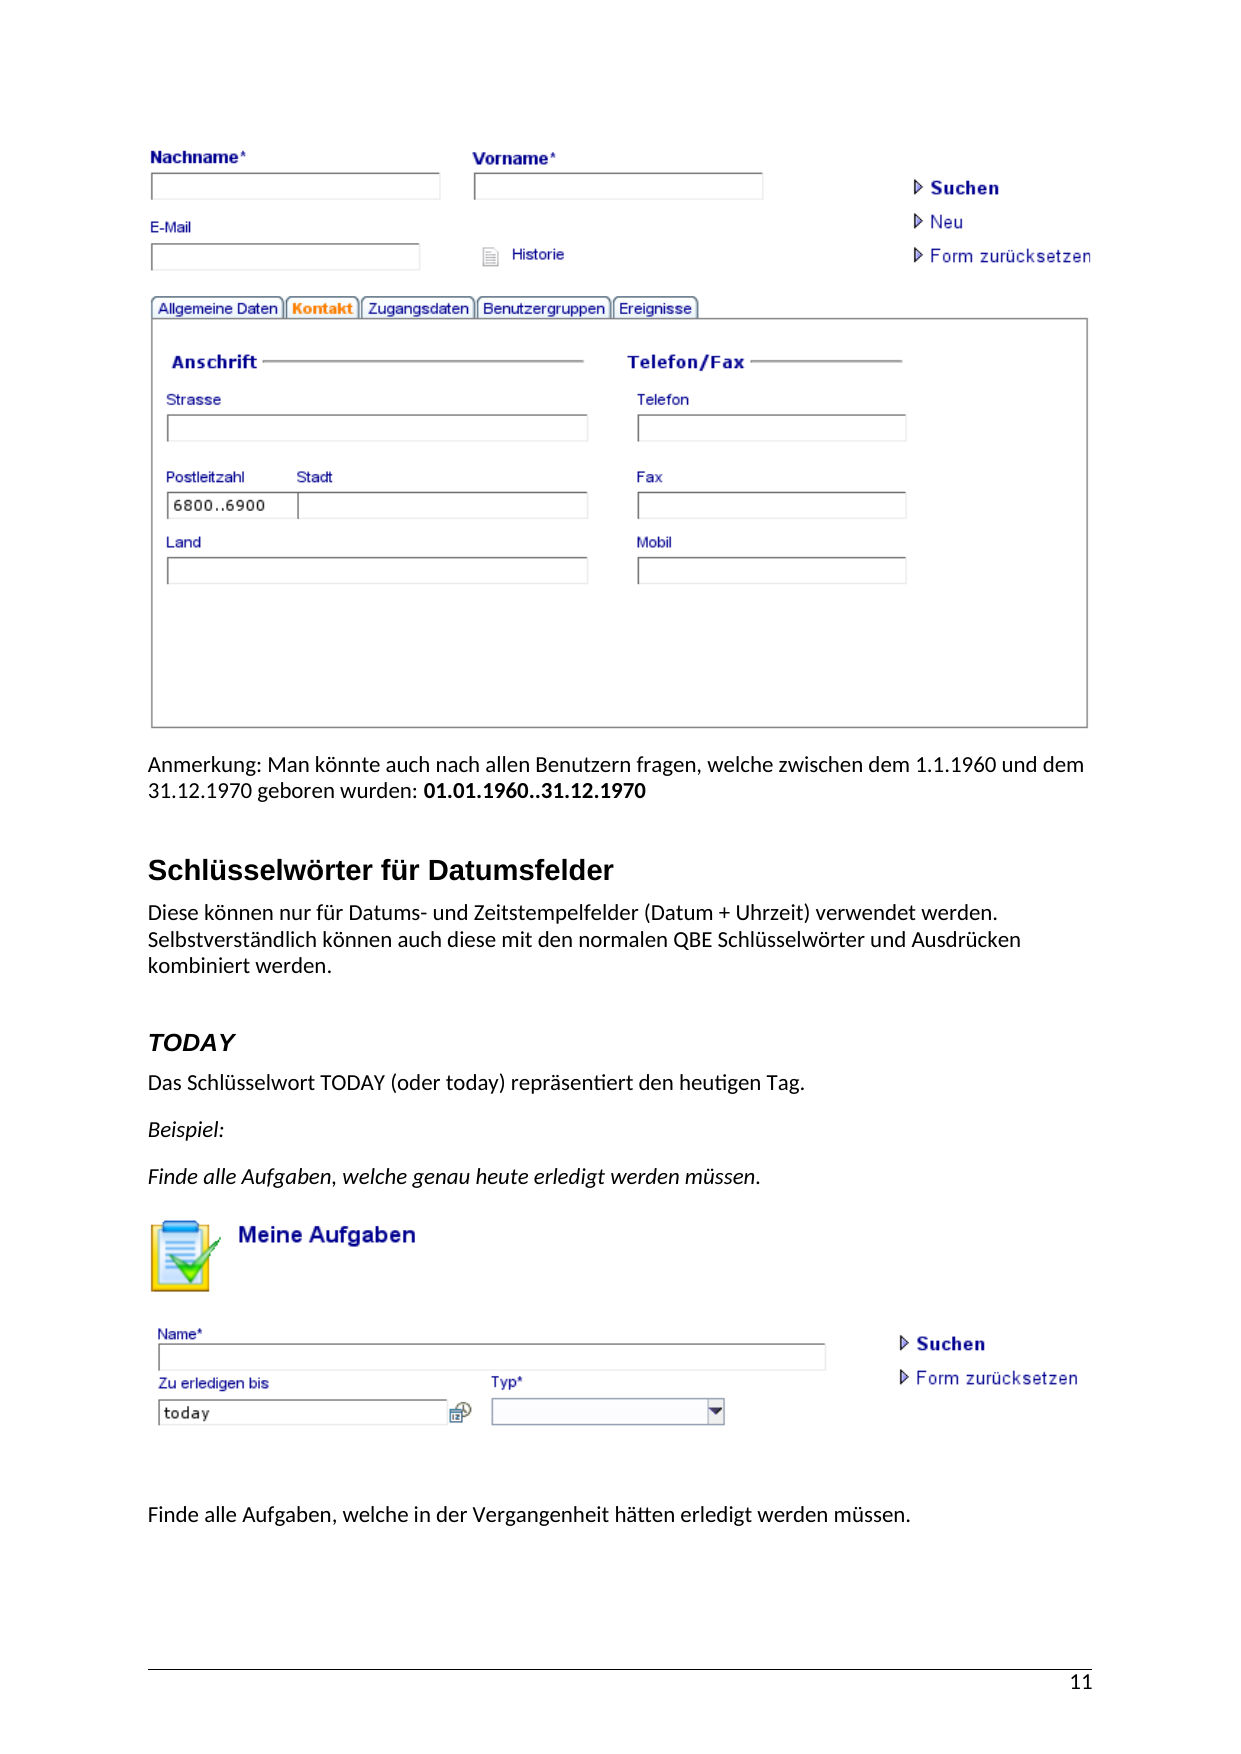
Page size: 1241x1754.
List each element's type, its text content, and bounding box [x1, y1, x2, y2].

text Anmerkung: Man könnte auch nach allen Benutzern fragen, welche zwischen dem 1.1.1960 und dem 31.12.1970 geboren wurden: 01.01.1960..31.12.1970 [148, 755, 1092, 804]
picture [147, 1214, 1093, 1435]
picture [147, 147, 1091, 731]
text Finde alle Aufgaben, welche in der Vergangenheit hätten erledigt werden müssen. [148, 1506, 1092, 1529]
text Beispiel: [148, 1120, 1092, 1143]
text Diese können nur für Datums- und Zeitstempelfelder (Datum + Uhrzeit) verwendet werden. Selbstverständlich können auch diese mit den normalen QBE Schlüsselwörter und Ausdrücken kombiniert werden. [148, 904, 1092, 979]
text Finde alle Aufgaben, welche genau heute erledigt werden müssen. [148, 1167, 1092, 1190]
text Das Schlüsselwort TODAY (oder today) repräsentiert den heutigen Tag. [148, 1073, 1092, 1096]
subtitle Schlüsselwörter für Datumsfelder [148, 854, 1092, 886]
subtitle TODAY [148, 1028, 1092, 1056]
